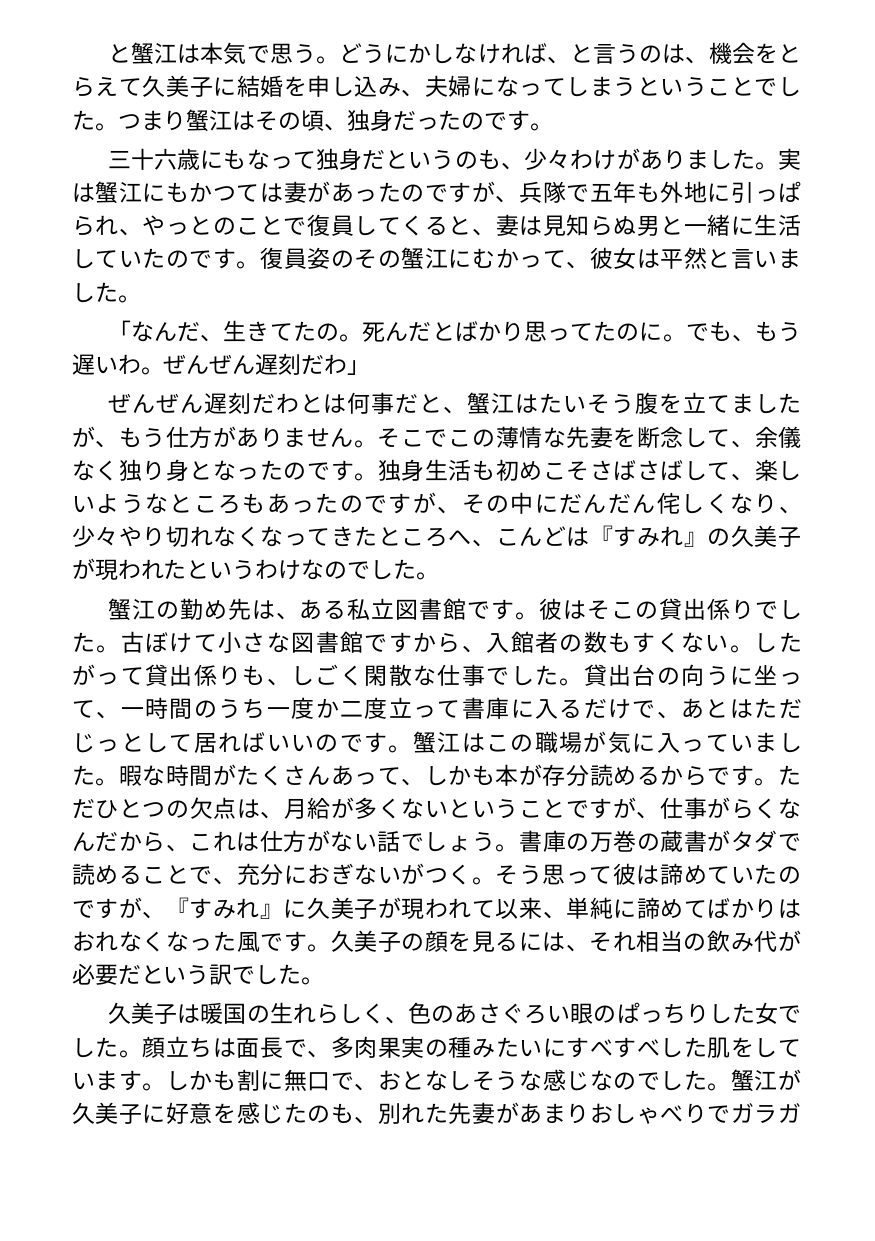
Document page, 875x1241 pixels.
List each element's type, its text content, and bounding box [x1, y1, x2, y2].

text 「なんだ、生きてたの。死んだとばかり思ってたのに。でも、もう遅いわ。ぜんぜん遅刻だわ」 [72, 314, 802, 380]
text 蟹江の勤め先は、ある私立図書館です。彼はそこの貸出係りでした。古ぼけて小さな図書館ですから、入館者の数もすくない。したがって貸出係りも、しごく閑散な仕事でした。貸出台の向うに坐って、一時間のうち一度か二度立って書庫に入るだけで、あとはただじっとして居ればいいのです。蟹江はこの職場が気に入っていました。暇な時間がたくさんあって、しかも本が存分読めるからです。ただひとつの欠点は、月給が多くないということですが、仕事がらくなんだから、これは仕方がない話でしょう。書庫の万巻の蔵書がタダで読めることで、充分におぎないがつく。そう思って彼は諦めていたのですが、『すみれ』に久美子が現われて以来、単純に諦めてばかりはおれなくなった風です。久美子の顔を見るには、それ相当の飲み代が必要だという訳でした。 [72, 591, 802, 990]
text 三十六歳にもなって独身だというのも、少々わけがありました。実は蟹江にもかつては妻があったのですが、兵隊で五年も外地に引っぱられ、やっとのことで復員してくると、妻は見知らぬ男と一緒に生活していたのです。復員姿のその蟹江にむかって、彼女は平然と言いました。 [72, 142, 802, 308]
text 久美子は暖国の生れらしく、色のあさぐろい眼のぱっちりした女でした。顔立ちは面長で、多肉果実の種みたいにすべすべした肌をしています。しかも割に無口で、おとなしそうな感じなのでした。蟹江が久美子に好意を感じたのも、別れた先妻があまりおしゃべりでガラガ [72, 996, 802, 1129]
text ぜんぜん遅刻だわとは何事だと、蟹江はたいそう腹を立てましたが、もう仕方がありません。そこでこの薄情な先妻を断念して、余儀なく独り身となったのです。独身生活も初めこそさばさばして、楽しいようなところもあったのですが、その中にだんだん侘しくなり、少々やり切れなくなってきたところへ、こんどは『すみれ』の久美子が現われたというわけなのでした。 [72, 386, 802, 586]
text と蟹江は本気で思う。どうにかしなければ、と言うのは、機会をとらえて久美子に結婚を申し込み、夫婦になってしまうということでした。つまり蟹江はその頃、独身だったのです。 [72, 36, 802, 136]
